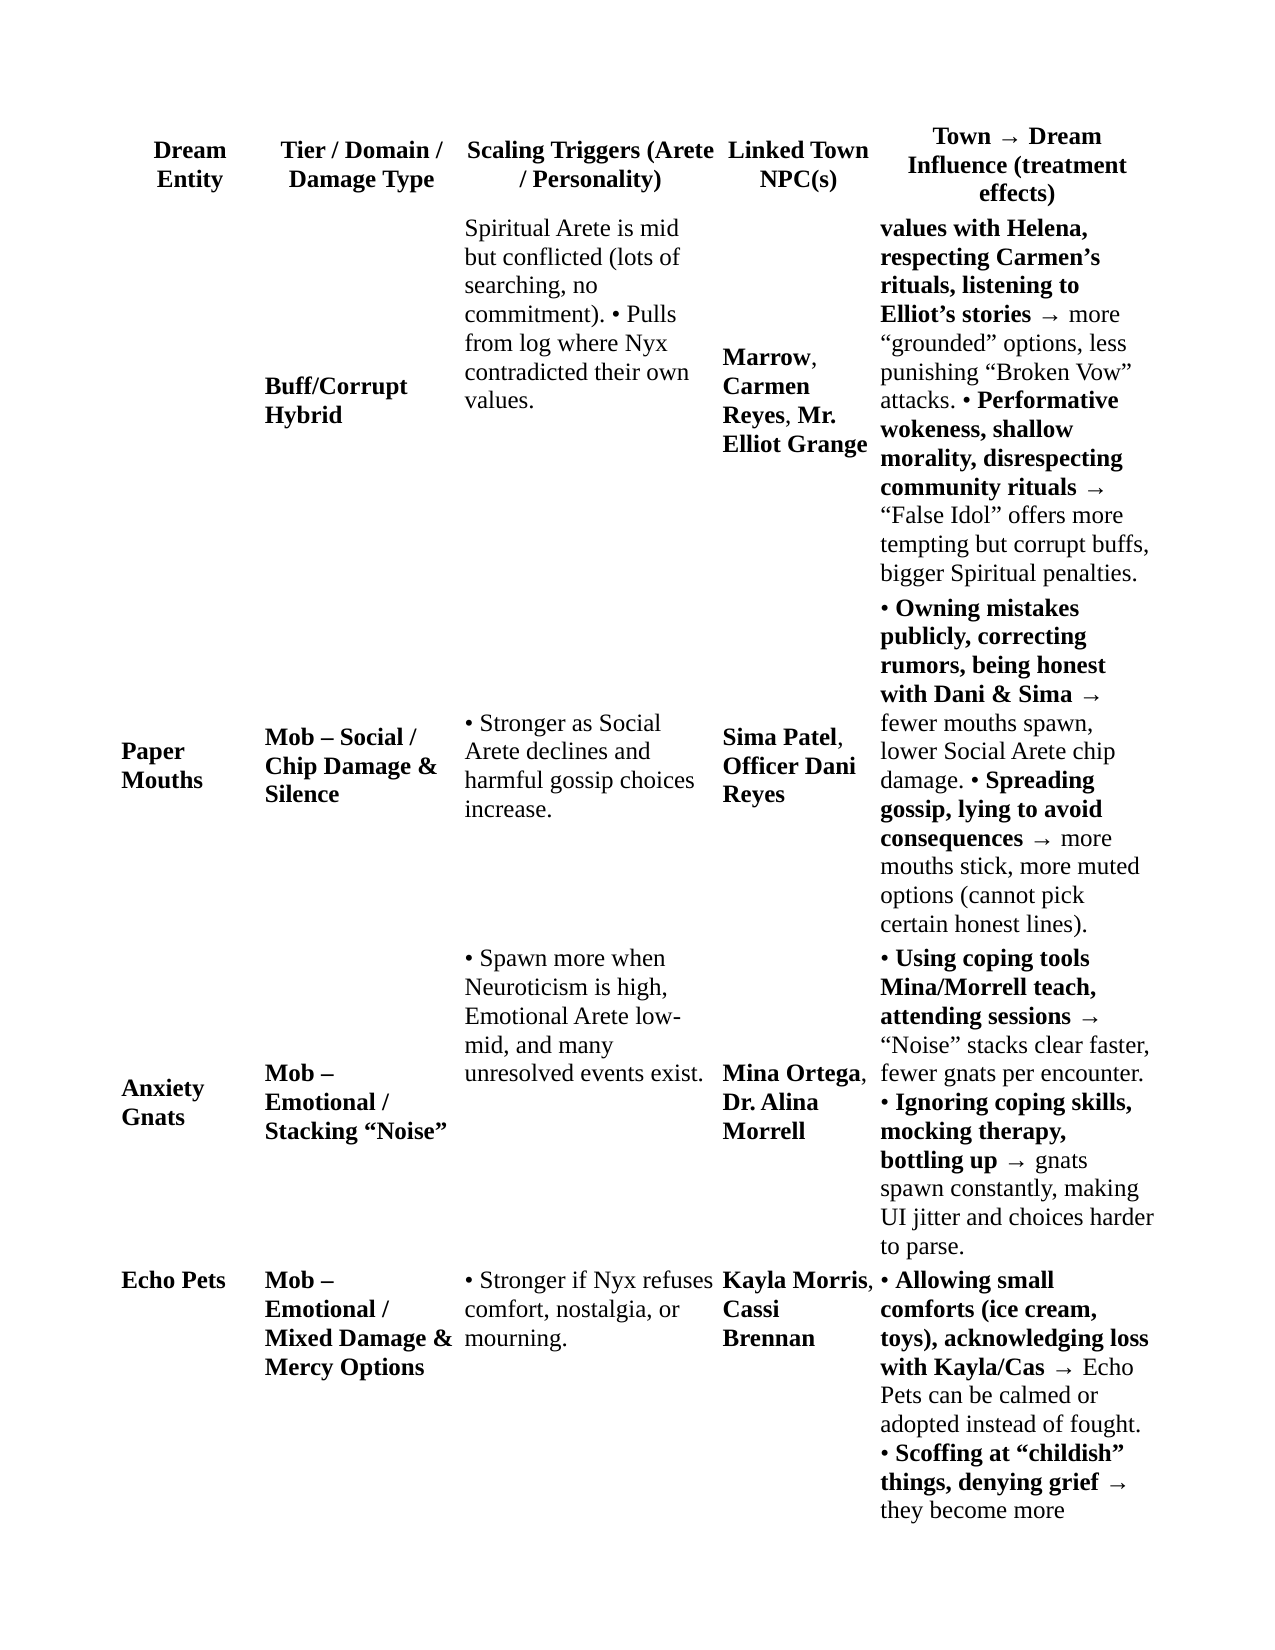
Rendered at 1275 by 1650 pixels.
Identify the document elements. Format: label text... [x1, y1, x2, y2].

table_cell Kayla Morris, Cassi Brennan [720, 1263, 877, 1527]
table_cell [118, 210, 262, 590]
table_cell • Allowing small comforts (ice cream, toys), acknowledging loss with Kayla/Cas → Echo Pets can be calmed or adopted instead of fought. • Scoffing at “childish” things, denying grief → they become more [877, 1263, 1157, 1527]
table_header Dream Entity [118, 118, 262, 210]
table_header Town → Dream Influence (treatment effects) [877, 118, 1157, 210]
table_header Linked Town NPC(s) [720, 118, 877, 210]
table_cell Anxiety Gnats [118, 941, 262, 1263]
table_cell • Spawn more when Neuroticism is high, Emotional Arete low-mid, and many unresolved events exist. [461, 941, 719, 1263]
table_cell Spiritual Arete is mid but conflicted (lots of searching, no commitment). • Pulls from log where Nyx contradicted their own values. [461, 210, 719, 590]
table_cell Paper Mouths [118, 590, 262, 941]
table_cell values with Helena, respecting Carmen’s rituals, listening to Elliot’s stories → more “grounded” options, less punishing “Broken Vow” attacks. • Performative wokeness, shallow morality, disrespecting community rituals → “False Idol” offers more tempting but corrupt buffs, bigger Spiritual penalties. [877, 210, 1157, 590]
table_cell Echo Pets [118, 1263, 262, 1527]
table_header Tier / Domain / Damage Type [262, 118, 461, 210]
table_cell Mob – Emotional / Stacking “Noise” [262, 941, 461, 1263]
table_cell • Using coping tools Mina/Morrell teach, attending sessions → “Noise” stacks clear faster, fewer gnats per encounter. • Ignoring coping skills, mocking therapy, bottling up → gnats spawn constantly, making UI jitter and choices harder to parse. [877, 941, 1157, 1263]
table_cell • Stronger as Social Arete declines and harmful gossip choices increase. [461, 590, 719, 941]
table_cell • Stronger if Nyx refuses comfort, nostalgia, or mourning. [461, 1263, 719, 1527]
table_header Scaling Triggers (Arete / Personality) [461, 118, 719, 210]
table_cell Buff/Corrupt Hybrid [262, 210, 461, 590]
table_cell Mina Ortega, Dr. Alina Morrell [720, 941, 877, 1263]
table_cell Mob – Social / Chip Damage & Silence [262, 590, 461, 941]
table_cell Marrow, Carmen Reyes, Mr. Elliot Grange [720, 210, 877, 590]
table_cell Sima Patel, Officer Dani Reyes [720, 590, 877, 941]
table_cell Mob – Emotional / Mixed Damage & Mercy Options [262, 1263, 461, 1527]
table_cell • Owning mistakes publicly, correcting rumors, being honest with Dani & Sima → fewer mouths spawn, lower Social Arete chip damage. • Spreading gossip, lying to avoid consequences → more mouths stick, more muted options (cannot pick certain honest lines). [877, 590, 1157, 941]
